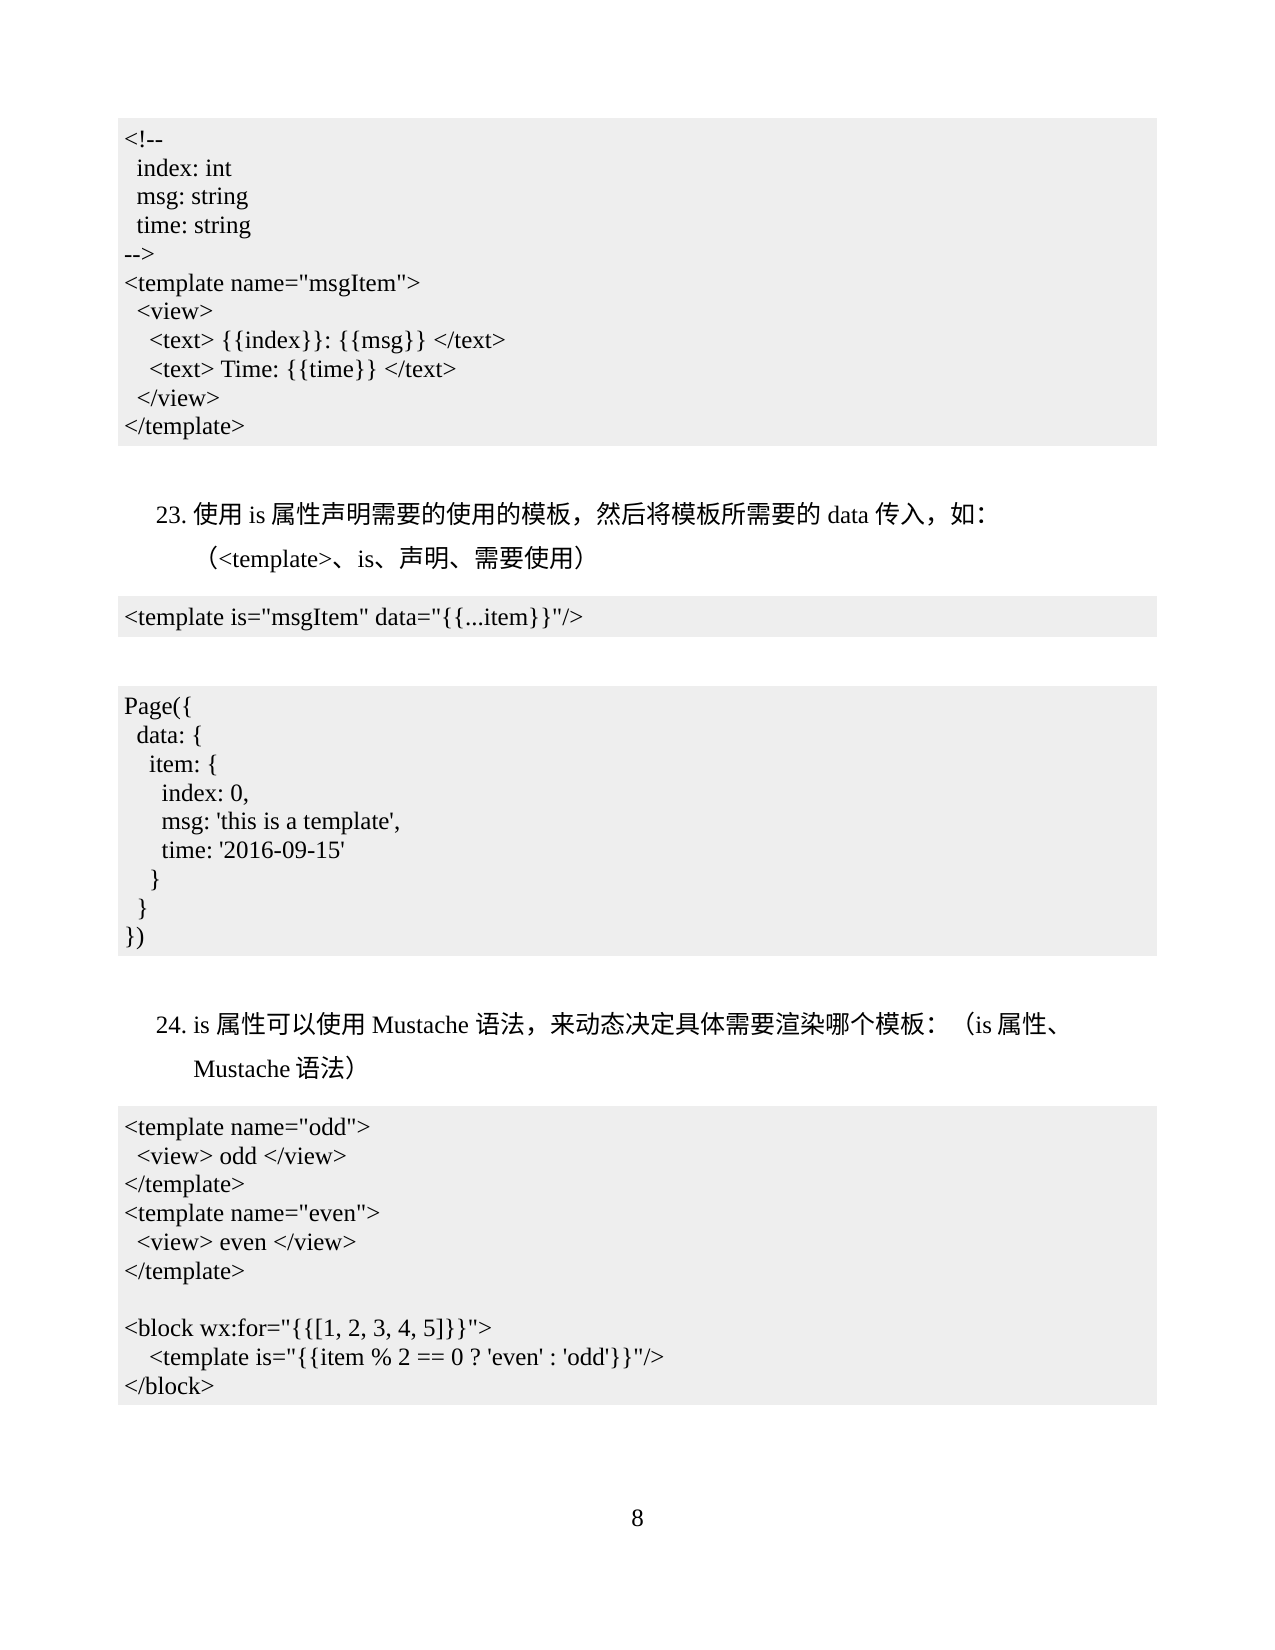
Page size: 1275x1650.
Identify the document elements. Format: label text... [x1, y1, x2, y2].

list is 属性可以使用 Mustache 语法，来动态决定具体需要渲染哪个模板：（is属性、Mustache语法） [156, 1005, 1157, 1084]
table_header Page({ data: { item: { index: 0, msg: 'this is a template', time: '2016-09-15' } } }) [118, 686, 1157, 956]
table_header <!-- index: int msg: string time: string --> <template name="msgItem"> <view> <text> {{index}}: {{msg}} </text> <text> Time: {{time}} </text> </view> </template> [118, 118, 1157, 446]
table_header <template is="msgItem" data="{{...item}}"/> [118, 596, 1157, 637]
list 使用 is 属性声明需要的使用的模板，然后将模板所需要的 data 传入，如：（<template>、is、声明、需要使用） [156, 495, 1157, 574]
table_header <template name="odd"> <view> odd </view> </template> <template name="even"> <view> even </view> </template> <block wx:for="{{[1, 2, 3, 4, 5]}}"> <template is="{{item % 2 == 0 ? 'even' : 'odd'}}"/> </block> [118, 1106, 1157, 1405]
